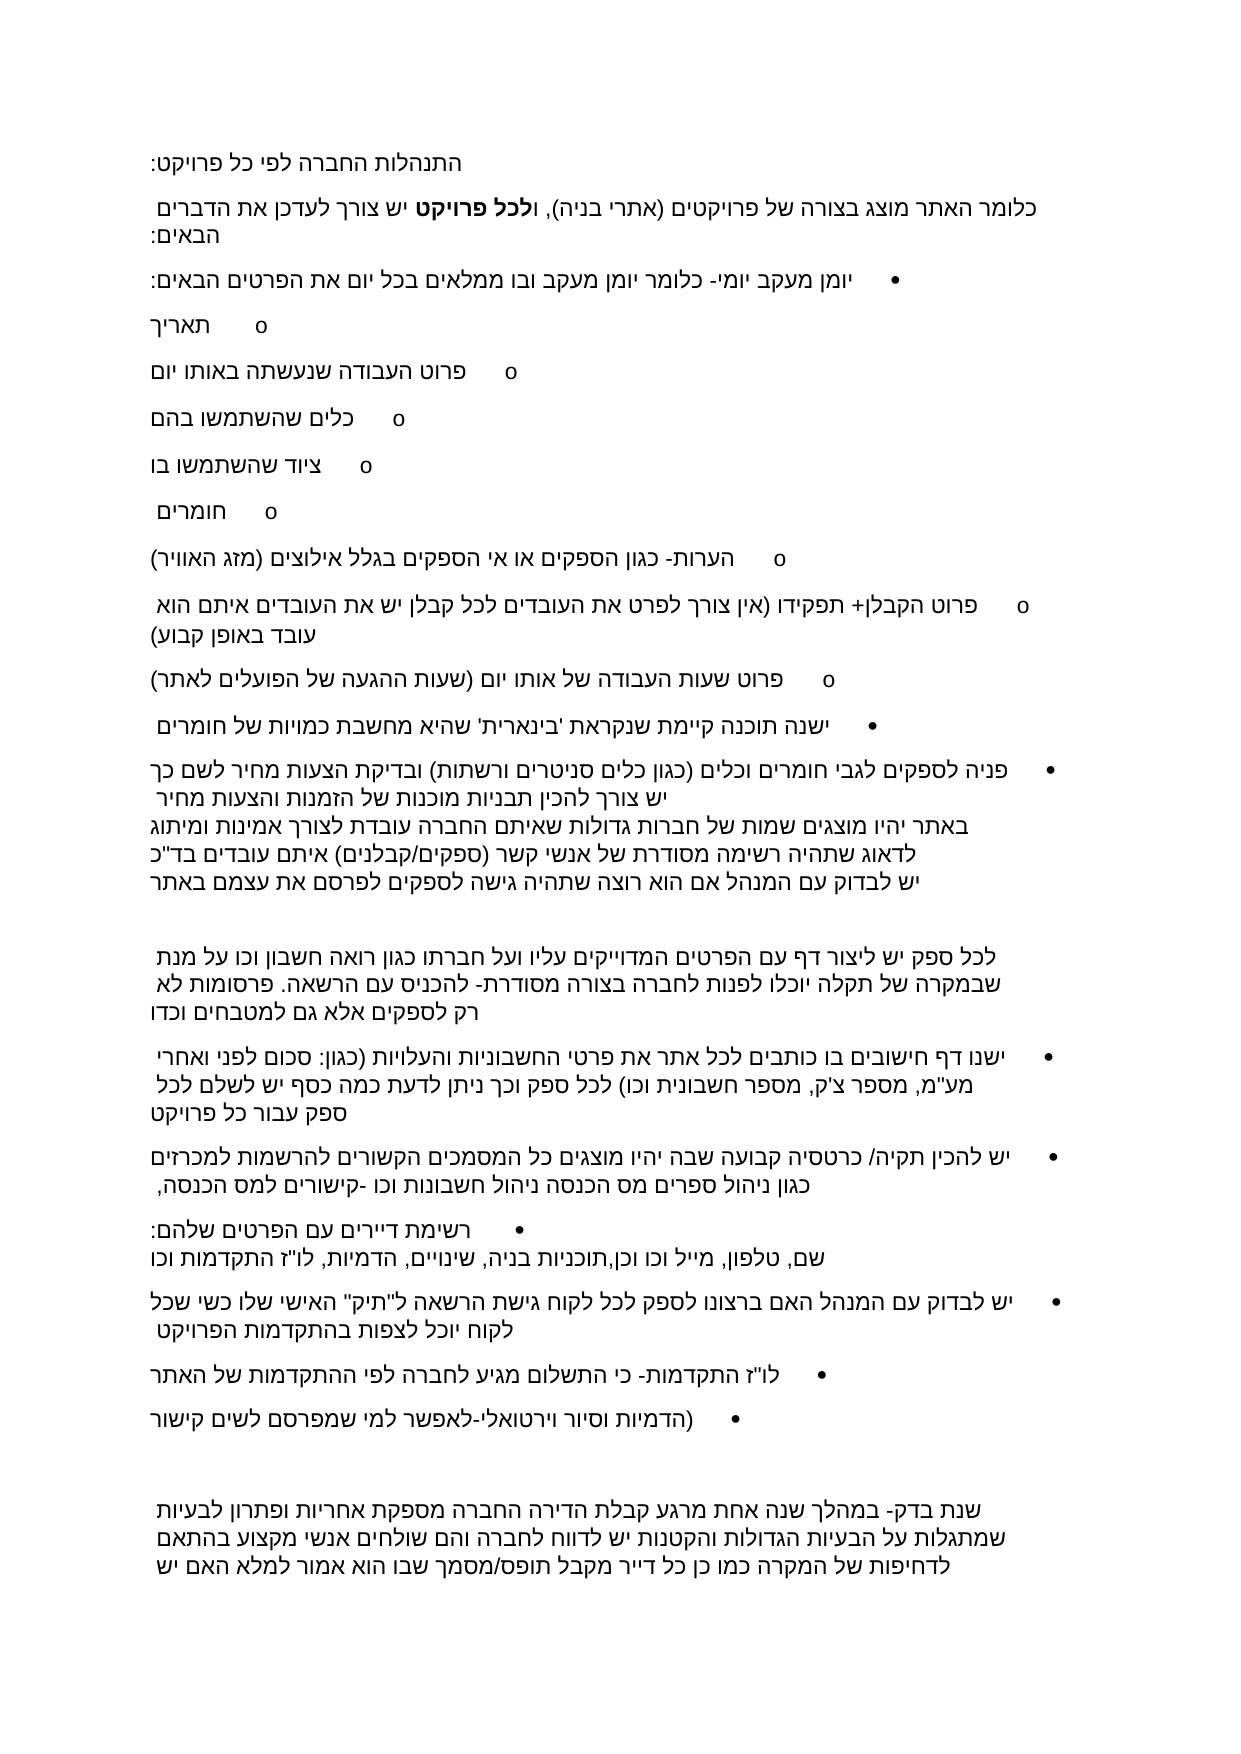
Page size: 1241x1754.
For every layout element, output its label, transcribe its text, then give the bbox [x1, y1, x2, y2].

list יש להכין תקיה/ כרטסיה קבועה שבה יהיו מוצגים כל המסמכים הקשורים להרשמות למכרזים כגון ניהול ספרים מס הכנסה ניהול חשבונות וכו -קישורים למס הכנסה, [150, 1144, 1053, 1198]
text התנהלות החברה לפי כל פרויקט: [150, 150, 1090, 176]
list ציוד שהשתמשו בו [150, 452, 1053, 480]
list יש לבדוק עם המנהל האם ברצונו לספק לכל לקוח גישת הרשאה ל"תיק" האישי שלו כשי שכל לקוח יוכל לצפות בהתקדמות הפרויקט [150, 1289, 1053, 1343]
list רשימת דיירים עם הפרטים שלהם: שם, טלפון, מייל וכו וכן,תוכניות בניה, שינויים, הדמיות, לו"ז התקדמות וכו [150, 1217, 1053, 1271]
list הערות- כגון הספקים או אי הספקים בגלל אילוצים (מזג האוויר) [150, 545, 1053, 573]
list כלים שהשתמשו בהם [150, 405, 1053, 433]
list (הדמיות וסיור וירטואלי-לאפשר למי שמפרסם לשים קישור [150, 1406, 1053, 1433]
list פניה לספקים לגבי חומרים וכלים (כגון כלים סניטרים ורשתות) ובדיקת הצעות מחיר לשם כך יש צורך להכין תבניות מוכנות של הזמנות והצעות מחיר באתר יהיו מוצגים שמות של חברות גדולות שאיתם החברה עובדת לצורך אמינות ומיתוג לדאוג שתהיה רשימה מסודרת של אנשי קשר (ספקים/קבלנים) איתם עובדים בד"כ יש לבדוק עם המנהל אם הוא רוצה שתהיה גישה לספקים לפרסם את עצמם באתר [150, 757, 1053, 925]
list פרוט שעות העבודה של אותו יום (שעות ההגעה של הפועלים לאתר) [150, 666, 1053, 694]
list יומן מעקב יומי- כלומר יומן מעקב ובו ממלאים בכל יום את הפרטים הבאים: [150, 267, 1053, 293]
list לו"ז התקדמות- כי התשלום מגיע לחברה לפי ההתקדמות של האתר [150, 1362, 1053, 1388]
text שנת בדק- במהלך שנה אחת מרגע קבלת הדירה החברה מספקת אחריות ופתרון לבעיות שמתגלות על הבעיות הגדולות והקטנות יש לדווח לחברה והם שולחים אנשי מקצוע בהתאם לדחיפות של המקרה כמו כן כל דייר מקבל תופס/מסמך שבו הוא אמור למלא האם יש [150, 1497, 1015, 1579]
list פרוט העבודה שנעשתה באותו יום [150, 358, 1053, 387]
text לכל ספק יש ליצור דף עם הפרטים המדוייקים עליו ועל חברתו כגון רואה חשבון וכו על מנת שבמקרה של תקלה יוכלו לפנות לחברה בצורה מסודרת- להכניס עם הרשאה. פרסומות לא רק לספקים אלא גם למטבחים וכדו [150, 943, 1015, 1026]
list ישנו דף חישובים בו כותבים לכל אתר את פרטי החשבוניות והעלויות (כגון: סכום לפני ואחרי מע"מ, מספר צ'ק, מספר חשבונית וכו) לכל ספק וכך ניתן לדעת כמה כסף יש לשלם לכל ספק עבור כל פרויקט [150, 1044, 1053, 1126]
list חומרים [150, 498, 1053, 527]
list פרוט הקבלן+ תפקידו (אין צורך לפרט את העובדים לכל קבלן יש את העובדים איתם הוא עובד באופן קבוע) [150, 592, 1053, 648]
list ישנה תוכנה קיימת שנקראת 'בינארית' שהיא מחשבת כמויות של חומרים [150, 713, 1053, 739]
list תאריך [150, 312, 1053, 340]
text כלומר האתר מוצג בצורה של פרויקטים (אתרי בניה), ולכל פרויקט יש צורך לעדכן את הדברים הבאים: [150, 194, 1090, 249]
